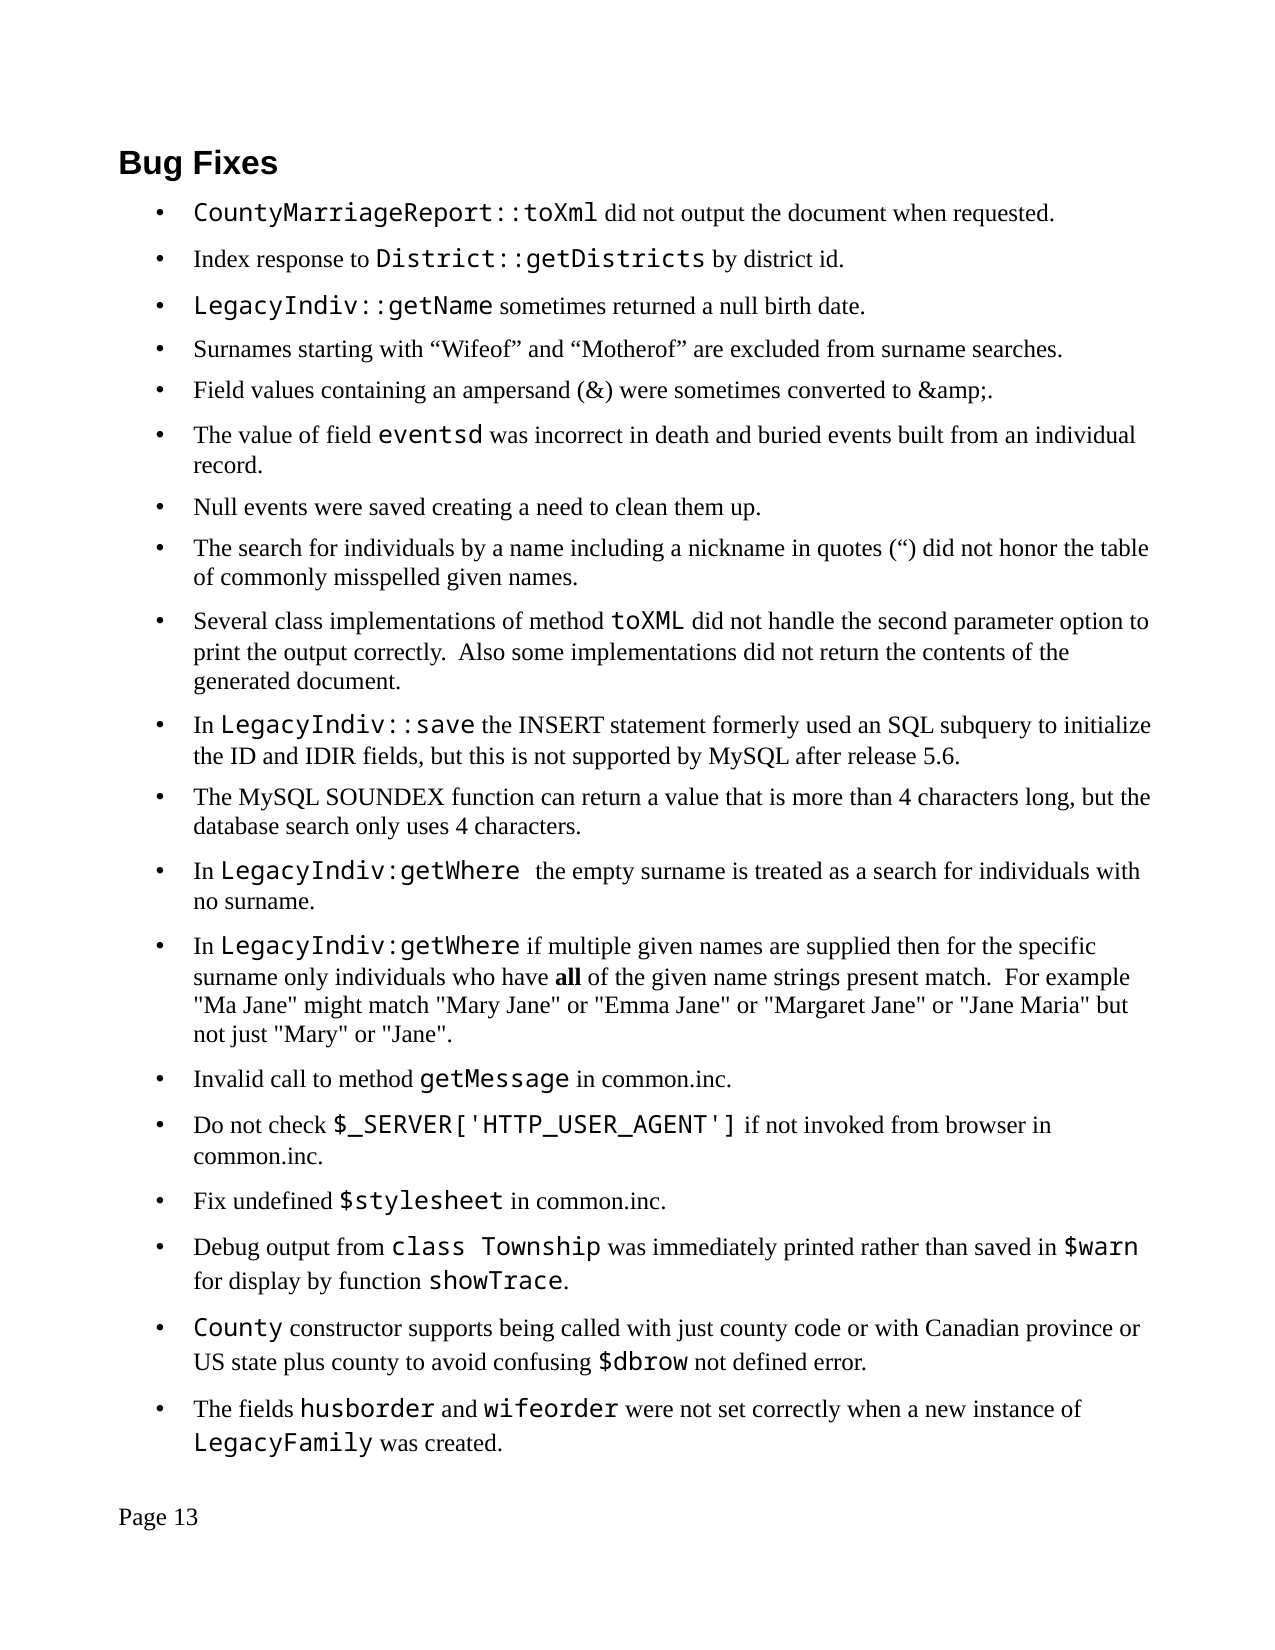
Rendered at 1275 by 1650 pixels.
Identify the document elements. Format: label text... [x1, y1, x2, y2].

list Fix undefined $stylesheet in common.inc. [156, 1182, 1157, 1216]
list LegacyIndiv::getName sometimes returned a null birth date. [156, 287, 1157, 321]
list Field values containing an ampersand (&) were sometimes converted to &amp;. [156, 375, 1157, 404]
subtitle Bug Fixes [118, 143, 1157, 182]
list CountyMarriageReport::toXml did not output the document when requested. [156, 194, 1157, 228]
list Index response to District::getDistricts by district id. [156, 241, 1157, 275]
list Surnames starting with “Wifeof” and “Motherof” are excluded from surname searches. [156, 334, 1157, 363]
list The value of field eventsd was incorrect in death and buried events built from an individual record. [156, 416, 1157, 479]
list In LegacyIndiv:getWhere if multiple given names are supplied then for the specific surname only individuals who have all of the given name strings present match. For example "Ma Jane" might match "Mary Jane" or "Emma Jane" or "Margaret Jane" or "Jane Maria" but not just "Mary" or "Jane". [156, 928, 1157, 1048]
list Invalid call to method getMessage in common.inc. [156, 1061, 1157, 1094]
list The search for individuals by a name including a nickname in quotes (“) did not honor the table of commonly misspelled given names. [156, 533, 1157, 591]
list Do not check $_SERVER['HTTP_USER_AGENT'] if not invoked from browser in common.inc. [156, 1107, 1157, 1170]
list In LegacyIndiv::save the INSERT statement formerly used an SQL subquery to initialize the ID and IDIR fields, but this is not supported by MySQL after release 5.6. [156, 707, 1157, 770]
list The fields husborder and wifeorder were not set correctly when a new instance of LegacyFamily was created. [156, 1390, 1157, 1458]
list County constructor supports being called with just county code or with Canadian province or US state plus county to avoid confusing $dbrow not defined error. [156, 1309, 1157, 1378]
list Null events were saved creating a need to clean them up. [156, 492, 1157, 521]
list In LegacyIndiv:getWhere the empty surname is treated as a search for individuals with no surname. [156, 852, 1157, 915]
list Debug output from class Township was immediately printed rather than saved in $warn for display by function showTrace. [156, 1229, 1157, 1297]
list Several class implementations of method toXML did not handle the second parameter option to print the output correctly. Also some implementations did not return the contents of the generated document. [156, 603, 1157, 694]
list The MySQL SOUNDEX function can return a value that is more than 4 characters long, but the database search only uses 4 characters. [156, 782, 1157, 840]
